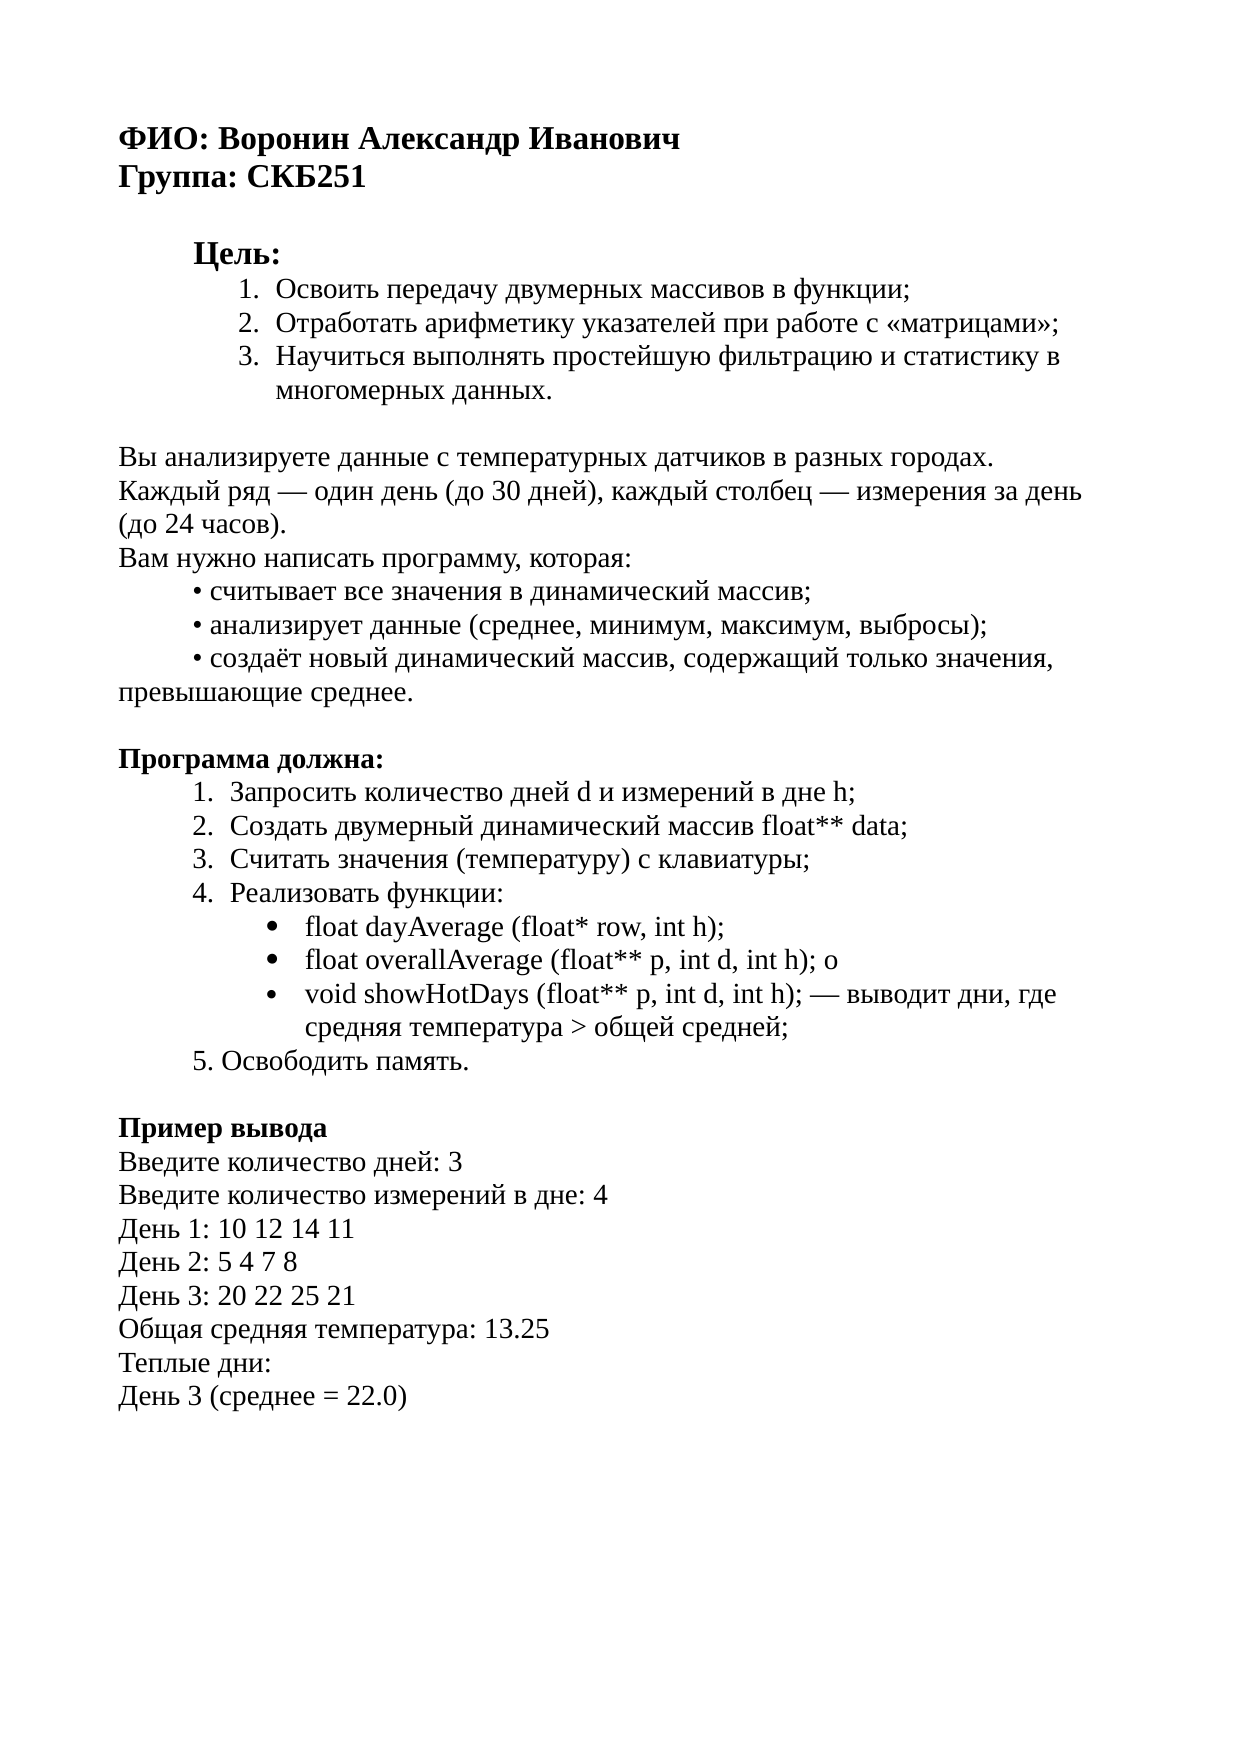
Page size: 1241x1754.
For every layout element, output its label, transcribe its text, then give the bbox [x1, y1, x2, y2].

text Вам нужно написать программу, которая: [118, 540, 1122, 573]
text 5. Освободить память. [118, 1043, 1122, 1077]
text Вы анализируете данные с температурных датчиков в разных городах. [118, 439, 1122, 473]
text Пример вывода [118, 1110, 1122, 1144]
list Освоить передачу двумерных массивов в функции; [238, 271, 1122, 305]
list float overallAverage (float** p, int d, int h); o [267, 942, 1122, 976]
text День 3: 20 22 25 21 [118, 1278, 1122, 1311]
list void showHotDays (float** p, int d, int h); — выводит дни, где средняя температура > общей средней; [267, 976, 1122, 1043]
list float dayAverage (float* row, int h); [267, 909, 1122, 942]
text Цель: [193, 233, 1122, 271]
text День 3 (среднее = 22.0) [118, 1378, 1122, 1412]
text ФИО: Воронин Александр Иванович [118, 118, 1122, 156]
list Реализовать функции: [192, 875, 1122, 909]
text • считывает все значения в динамический массив; [118, 573, 1122, 607]
text Теплые дни: [118, 1345, 1122, 1378]
list Запросить количество дней d и измерений в дне h; [192, 774, 1122, 808]
text • создаёт новый динамический массив, содержащий только значения, превышающие среднее. [118, 640, 1122, 707]
list Научиться выполнять простейшую фильтрацию и статистику в многомерных данных. [238, 338, 1122, 406]
text Введите количество измерений в дне: 4 [118, 1177, 1122, 1211]
text День 2: 5 4 7 8 [118, 1244, 1122, 1278]
list Создать двумерный динамический массив float** data; [192, 808, 1122, 842]
text Группа: СКБ251 [118, 156, 1122, 195]
list Считать значения (температуру) с клавиатуры; [192, 842, 1122, 875]
list Отработать арифметику указателей при работе с «матрицами»; [238, 305, 1122, 338]
text Введите количество дней: 3 [118, 1144, 1122, 1177]
text Программа должна: [118, 741, 1122, 774]
text Общая средняя температура: 13.25 [118, 1311, 1122, 1345]
text Каждый ряд — один день (до 30 дней), каждый столбец — измерения за день (до 24 часов). [118, 473, 1122, 540]
text • анализирует данные (среднее, минимум, максимум, выбросы); [118, 607, 1122, 640]
text День 1: 10 12 14 11 [118, 1211, 1122, 1244]
